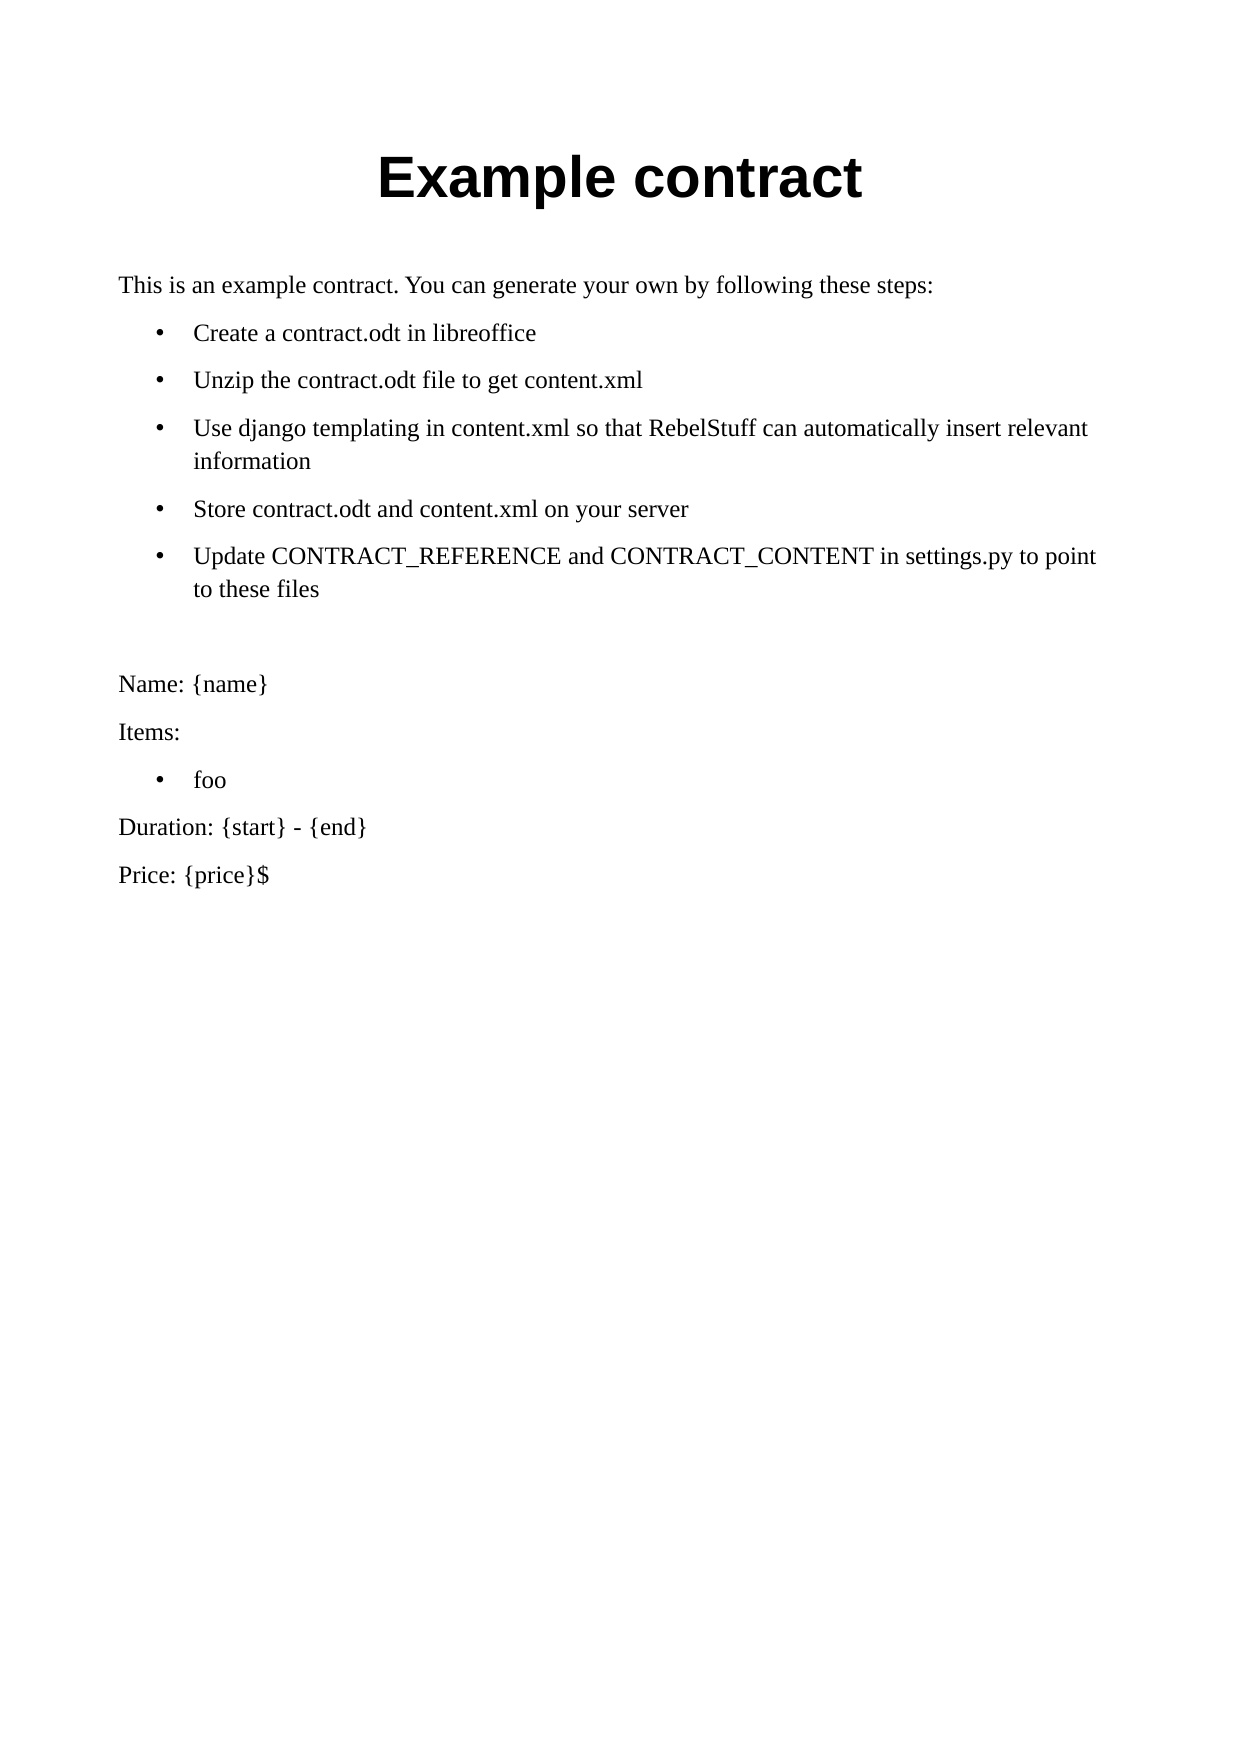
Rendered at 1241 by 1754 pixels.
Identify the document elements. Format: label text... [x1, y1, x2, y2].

list Use django templating in content.xml so that RebelStuff can automatically insert relevant information [156, 413, 1122, 475]
list Unzip the contract.odt file to get content.xml [156, 366, 1122, 394]
list Create a contract.odt in libreoffice [156, 318, 1122, 347]
text Items: [118, 717, 1122, 746]
list Store contract.odt and content.xml on your server [156, 494, 1122, 522]
text This is an example contract. You can generate your own by following these steps: [118, 270, 1122, 299]
text Duration: {start} - {end} [118, 812, 1122, 841]
text Price: {price}$ [118, 860, 1122, 889]
list Update CONTRACT_REFERENCE and CONTRACT_CONTENT in settings.py to point to these files [156, 541, 1122, 603]
list foo [156, 765, 1122, 793]
text Name: {name} [118, 669, 1122, 698]
title Example contract [118, 143, 1122, 210]
